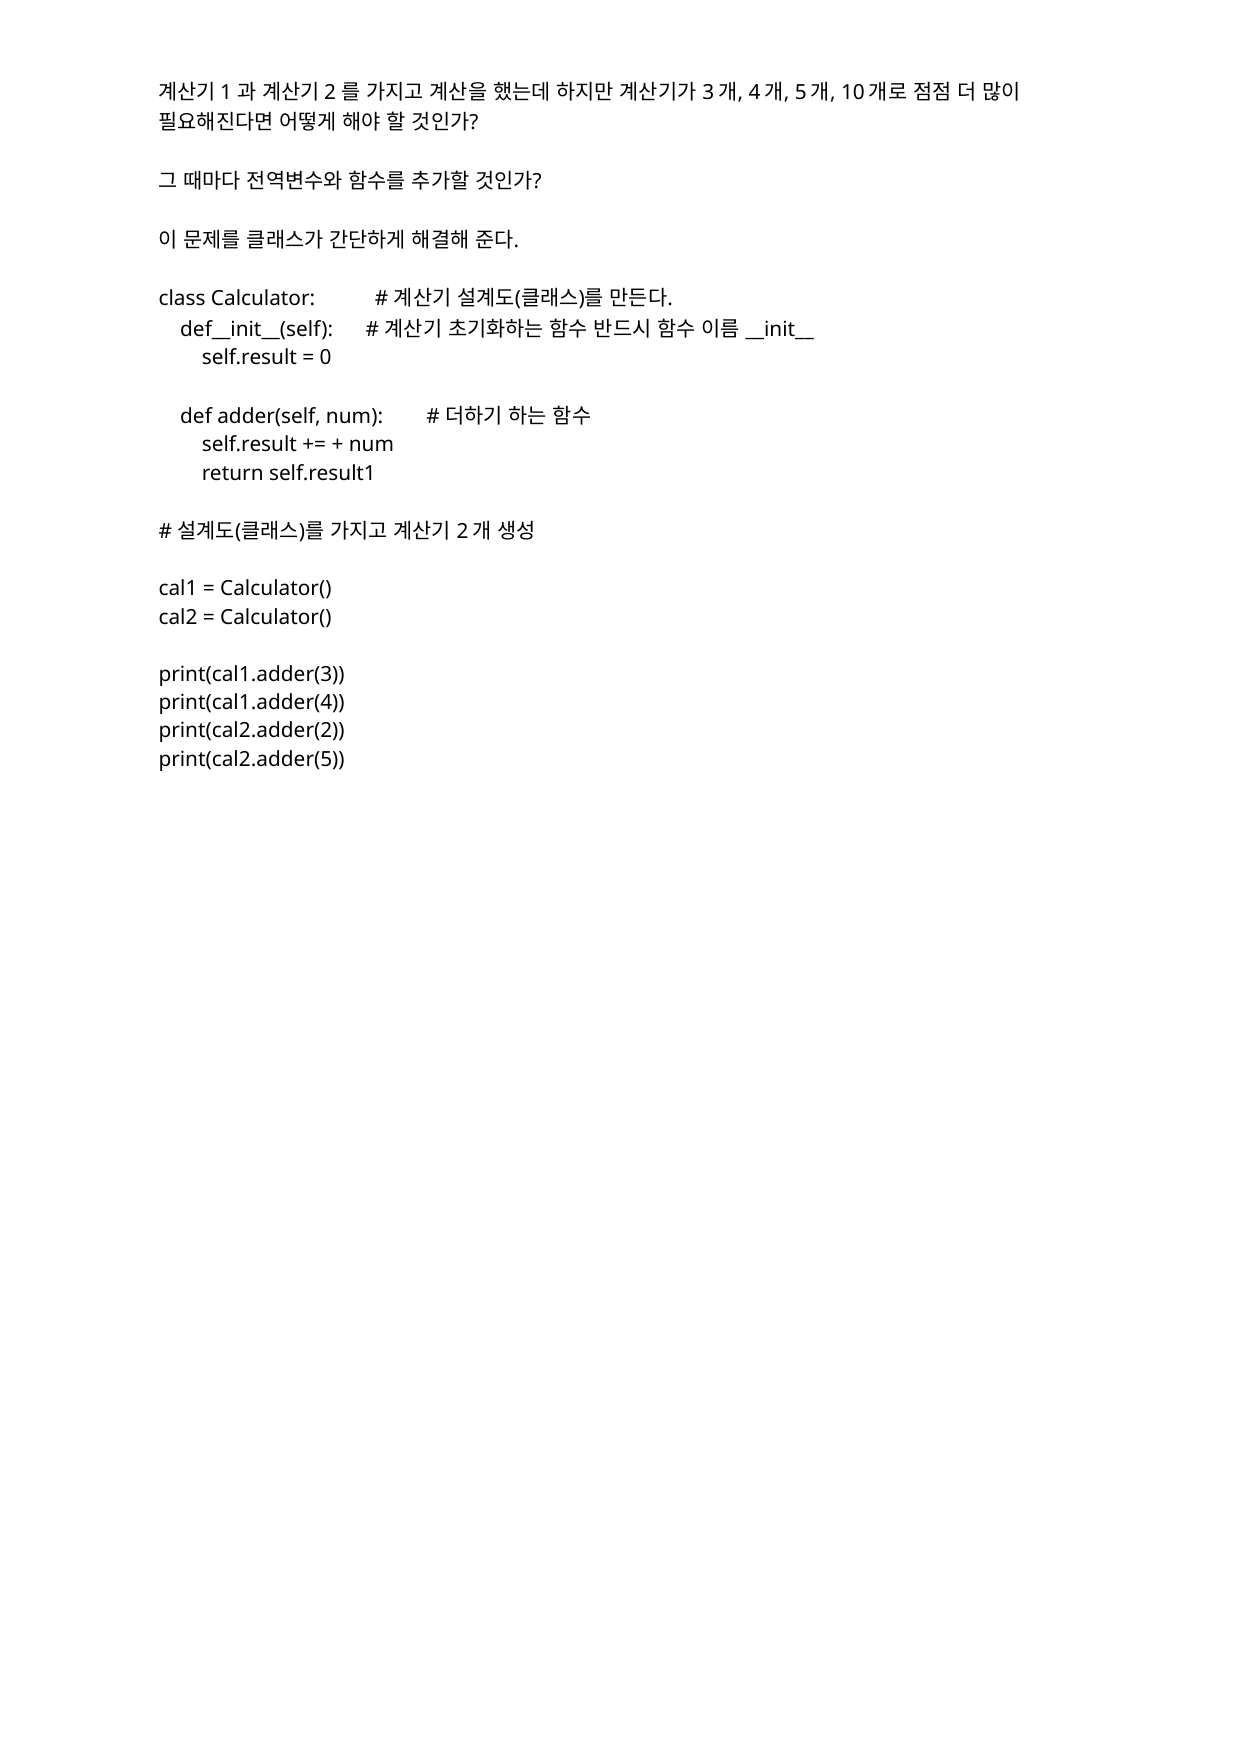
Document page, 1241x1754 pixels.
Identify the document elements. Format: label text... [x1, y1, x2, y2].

text 계산기1 과 계산기2 를 가지고 계산을 했는데 하지만 계산기가 3개, 4개, 5개, 10개로 점점 더 많이 [75, 75, 1165, 105]
text 그 때마다 전역변수와 함수를 추가할 것인가? [75, 164, 1165, 194]
text print(cal2.adder(5)) [75, 744, 1165, 772]
text self.result += + num [75, 429, 1165, 458]
text print(cal2.adder(2)) [75, 716, 1165, 744]
text 필요해진다면 어떻게 해야 할 것인가? [75, 105, 1165, 136]
text cal2 = Calculator() [75, 602, 1165, 630]
text self.result = 0 [75, 342, 1165, 371]
text 이 문제를 클래스가 간단하게 해결해 준다. [75, 223, 1165, 253]
text return self.result1 [75, 458, 1165, 486]
text print(cal1.adder(3)) [75, 659, 1165, 687]
text print(cal1.adder(4)) [75, 687, 1165, 716]
text class Calculator: # 계산기 설계도(클래스)를 만든다. [75, 282, 1165, 312]
text def adder(self, num): # 더하기 하는 함수 [75, 399, 1165, 429]
text def__init__(self): # 계산기 초기화하는 함수 반드시 함수 이름 __init__ [75, 312, 1165, 342]
text cal1 = Calculator() [75, 573, 1165, 602]
text # 설계도(클래스)를 가지고 계산기 2개 생성 [75, 515, 1165, 545]
